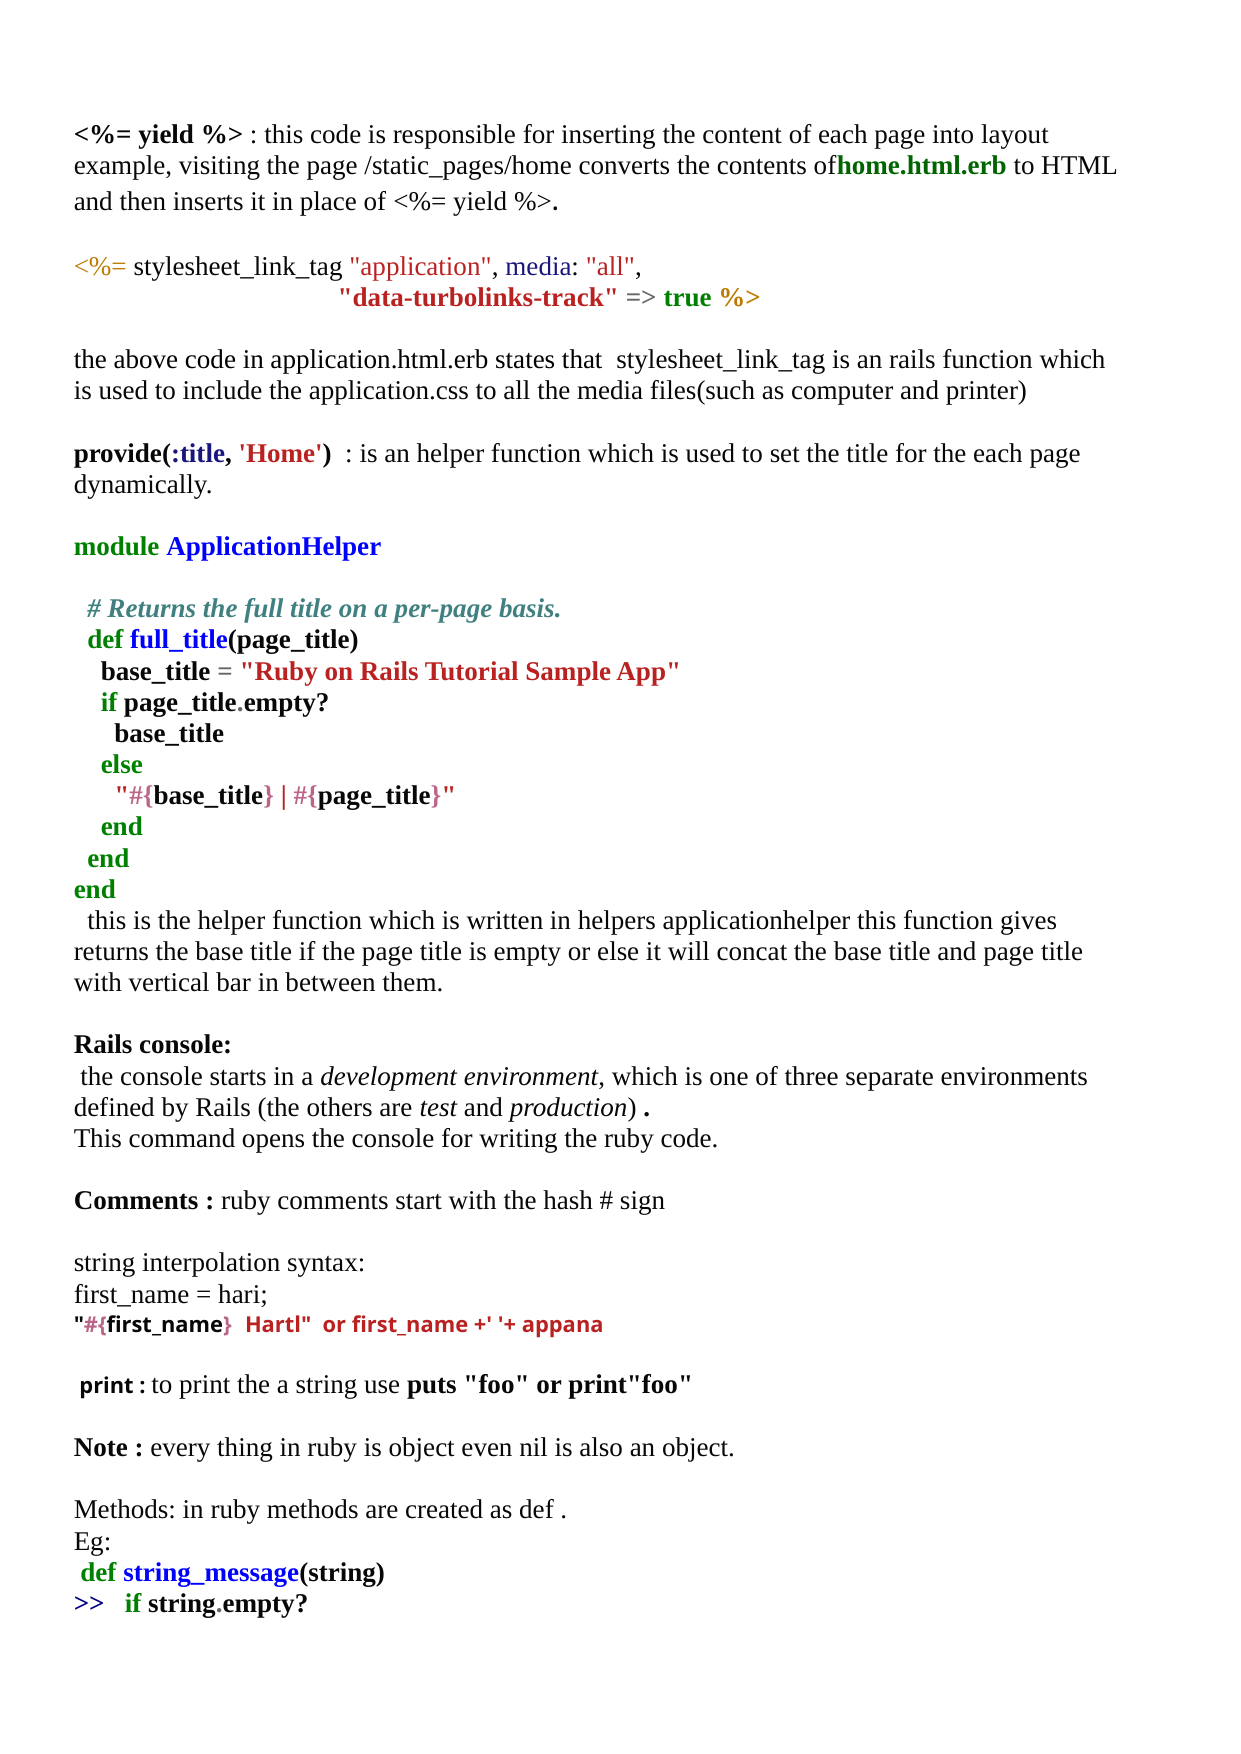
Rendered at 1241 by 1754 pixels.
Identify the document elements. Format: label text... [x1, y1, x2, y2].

text def full_title(page_title) [73, 624, 1122, 655]
text <%= yield %> : this code is responsible for inserting the content of each page into layout [73, 118, 1122, 149]
text module ApplicationHelper [73, 530, 1122, 561]
text Methods: in ruby methods are created as def . [73, 1493, 1122, 1525]
text print : to print the a string use puts "foo" or print"foo" [73, 1368, 1122, 1400]
text Eg: [73, 1525, 1122, 1556]
text Note : every thing in ruby is object even nil is also an object. [73, 1431, 1122, 1462]
text end [73, 842, 1122, 873]
text <%= stylesheet_link_tag "application", media: "all", [73, 250, 1122, 281]
text the above code in application.html.erb states that stylesheet_link_tag is an rails function which is used to include the application.css to all the media files(such as computer and printer) [73, 343, 1122, 406]
text end [73, 873, 1122, 904]
text first_name = hari; [73, 1278, 1122, 1309]
text base_title = "Ruby on Rails Tutorial Sample App" [73, 655, 1122, 686]
text provide(:title, 'Home') : is an helper function which is used to set the title for the each page dynamically. [73, 437, 1122, 499]
text Comments : ruby comments start with the hash # sign [73, 1184, 1122, 1215]
text this is the helper function which is written in helpers applicationhelper this function gives returns the base title if the page title is empty or else it will concat the base title and page title with vertical bar in between them. [73, 904, 1122, 997]
text Rails console: [73, 1028, 1122, 1060]
text if page_title.empty? [73, 686, 1122, 717]
text def string_message(string) [73, 1556, 1122, 1587]
text >> if string.empty? [73, 1587, 1122, 1618]
text "#{first_name} Hartl" or first_name +' '+ appana [73, 1309, 1122, 1339]
text example, visiting the page /static_pages/home converts the contents ofhome.html.erb to HTML and then inserts it in place of <%= yield %>. [73, 149, 1122, 219]
text the console starts in a development environment, which is one of three separate environments defined by Rails (the others are test and production) . [73, 1060, 1122, 1122]
text # Returns the full title on a per-page basis. [73, 592, 1122, 624]
text else [73, 748, 1122, 779]
text end [73, 811, 1122, 842]
text "#{base_title} | #{page_title}" [73, 779, 1122, 811]
text string interpolation syntax: [73, 1247, 1122, 1278]
text base_title [73, 717, 1122, 748]
text "data-turbolinks-track" => true %> [73, 281, 1122, 312]
text This command opens the console for writing the ruby code. [73, 1122, 1122, 1153]
